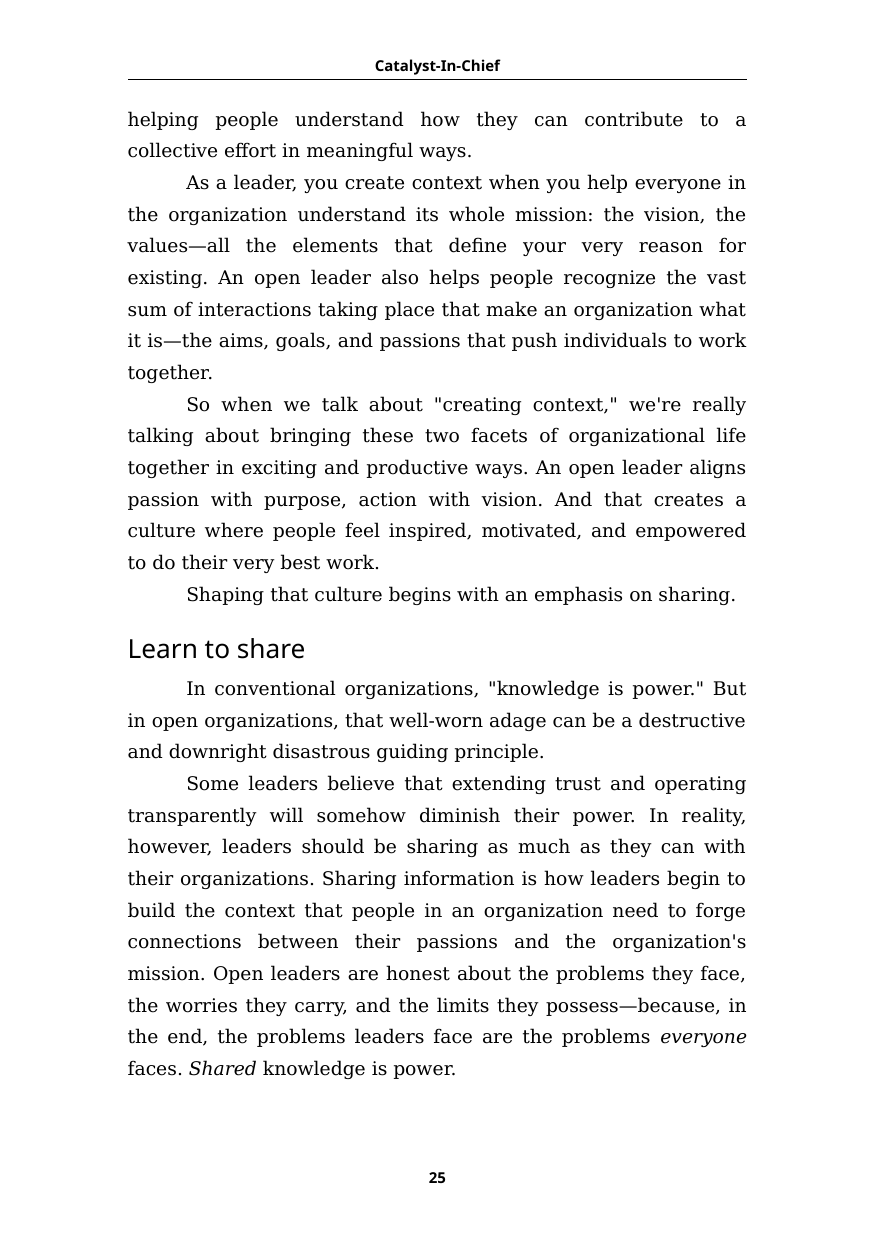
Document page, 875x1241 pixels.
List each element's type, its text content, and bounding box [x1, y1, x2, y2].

text So when we talk about "creating context," we're really talking about bringing these two facets of organizational life together in exciting and productive ways. An open leader aligns passion with purpose, action with vision. And that creates a culture where people feel inspired, motivated, and empowered to do their very best work. [127, 394, 747, 574]
text In conventional organizations, "knowledge is power." But in open organizations, that well-worn adage can be a destructive and downright disastrous guiding principle. [127, 678, 747, 763]
text As a leader, you create context when you help everyone in the organization understand its whole mission: the vision, the values—all the elements that define your very reason for existing. An open leader also helps people recognize the vast sum of interactions taking place that make an organization what it is—the aims, goals, and passions that push individuals to work together. [127, 172, 747, 384]
subtitle Learn to share [127, 630, 747, 666]
text Some leaders believe that extending trust and operating transparently will somehow diminish their power. In reality, however, leaders should be sharing as much as they can with their organizations. Sharing information is how leaders begin to build the context that people in an organization need to forge connections between their passions and the organization's mission. Open leaders are honest about the problems they face, the worries they carry, and the limits they possess—because, in the end, the problems leaders face are the problems everyone faces. Shared knowledge is power. [127, 773, 747, 1080]
text Shaping that culture begins with an emphasis on sharing. [127, 584, 747, 606]
text helping people understand how they can contribute to a collective effort in meaningful ways. [127, 109, 747, 162]
